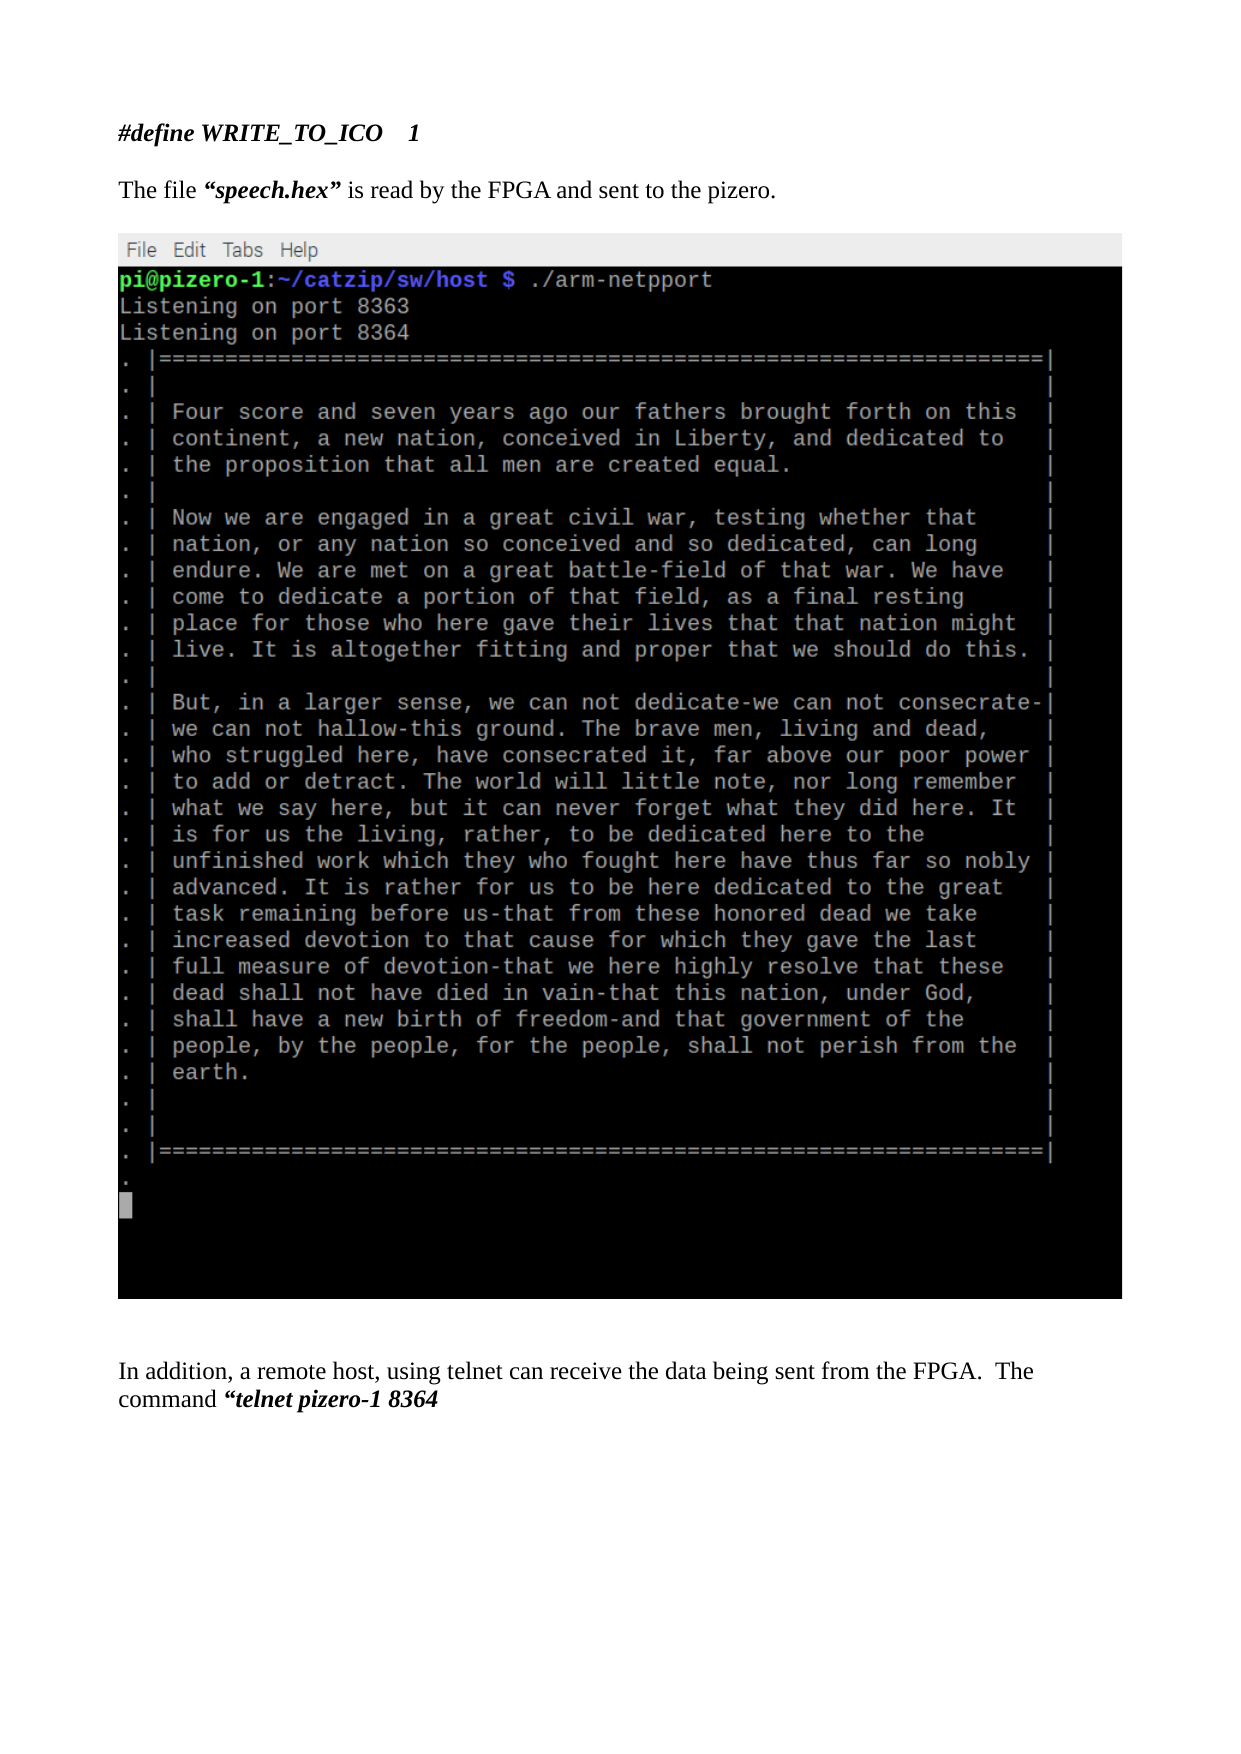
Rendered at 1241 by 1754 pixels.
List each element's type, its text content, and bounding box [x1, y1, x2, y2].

text #define WRITE_TO_ICO 1 [118, 118, 1122, 147]
text The file “speech.hex” is read by the FPGA and sent to the pizero. [118, 176, 1122, 204]
text In addition, a remote host, using telnet can receive the data being sent from the FPGA. The command “telnet pizero-1 8364 [118, 1356, 1122, 1413]
picture [118, 233, 1123, 1299]
